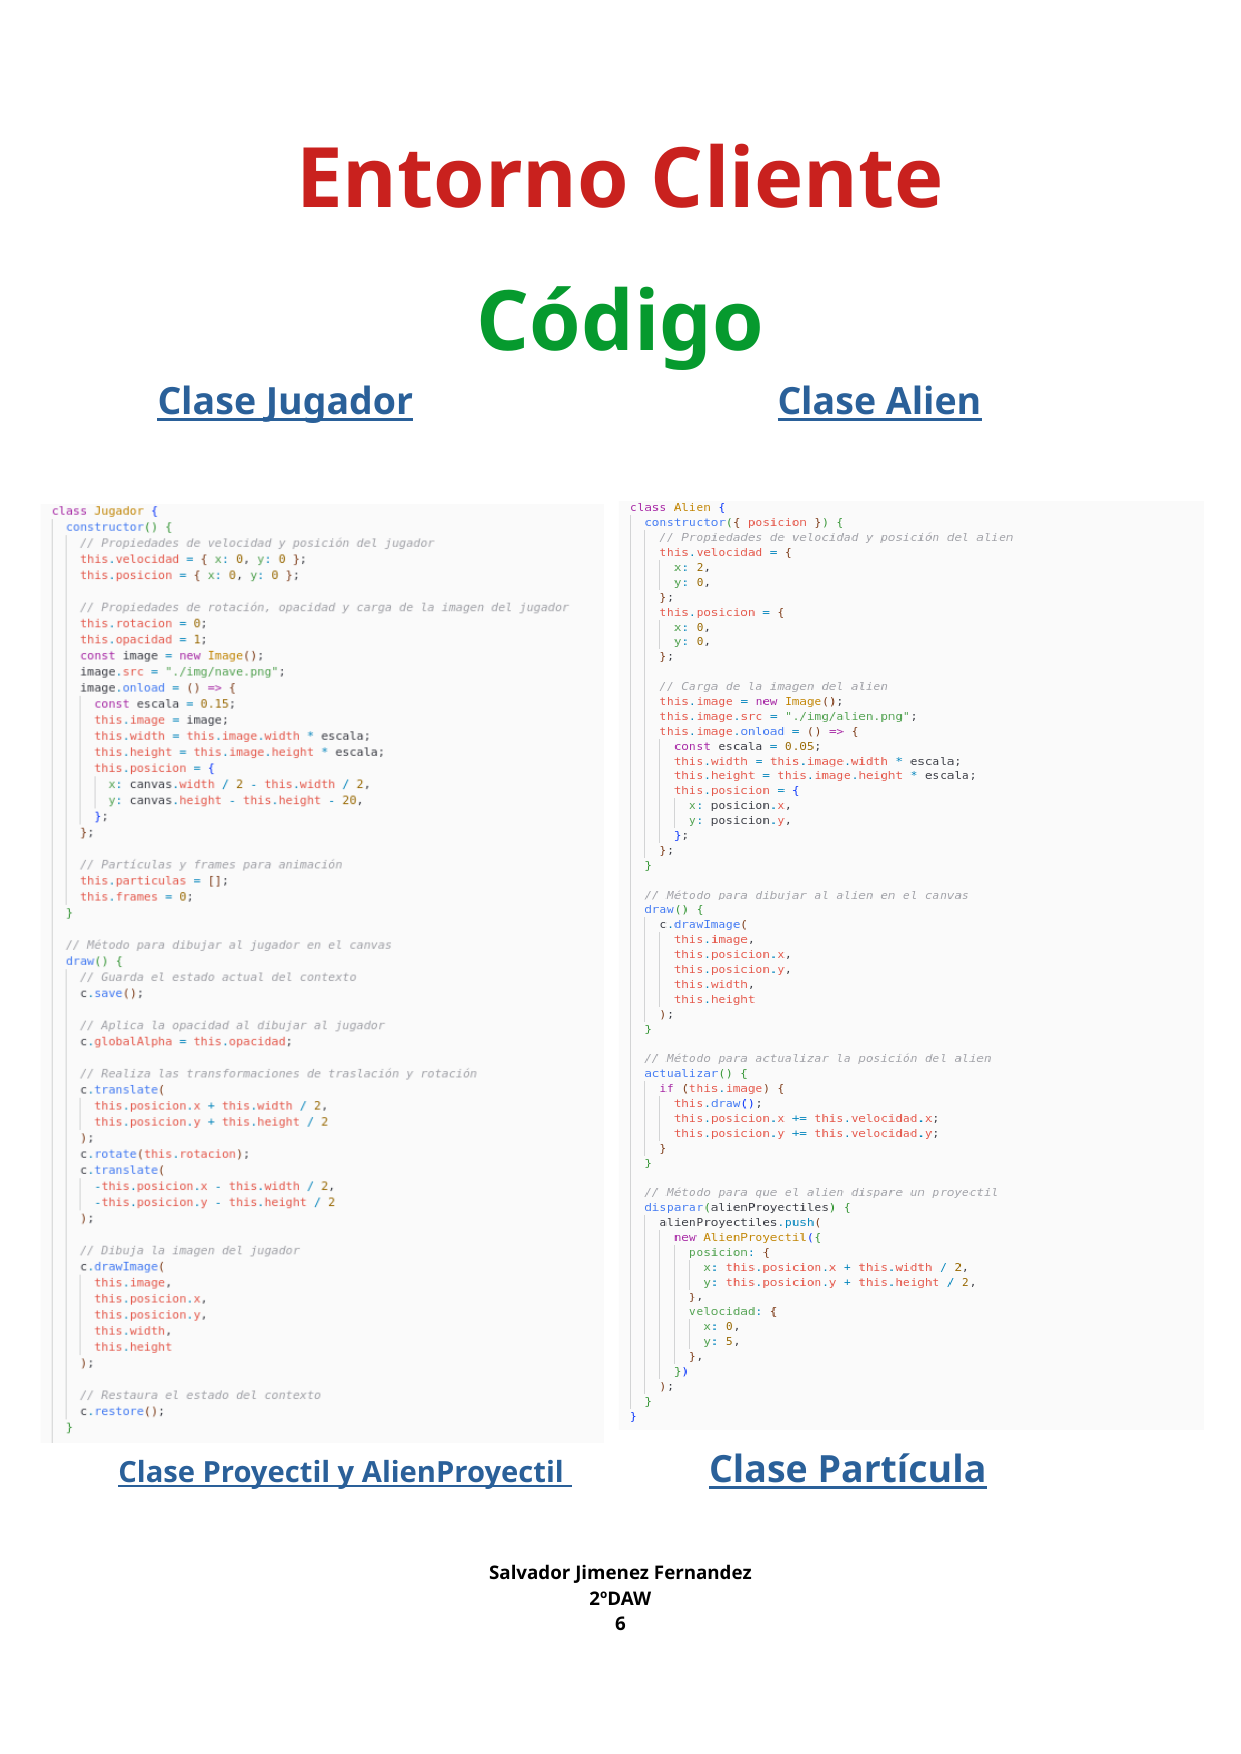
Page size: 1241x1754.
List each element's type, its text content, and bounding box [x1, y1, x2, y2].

text Clase Proyectil y AlienProyectil Clase Partícula [118, 579, 1122, 1494]
picture [618, 501, 1204, 1430]
picture [40, 504, 604, 1443]
text Código [118, 261, 1122, 375]
text Clase Jugador Clase Alien [118, 375, 1122, 426]
